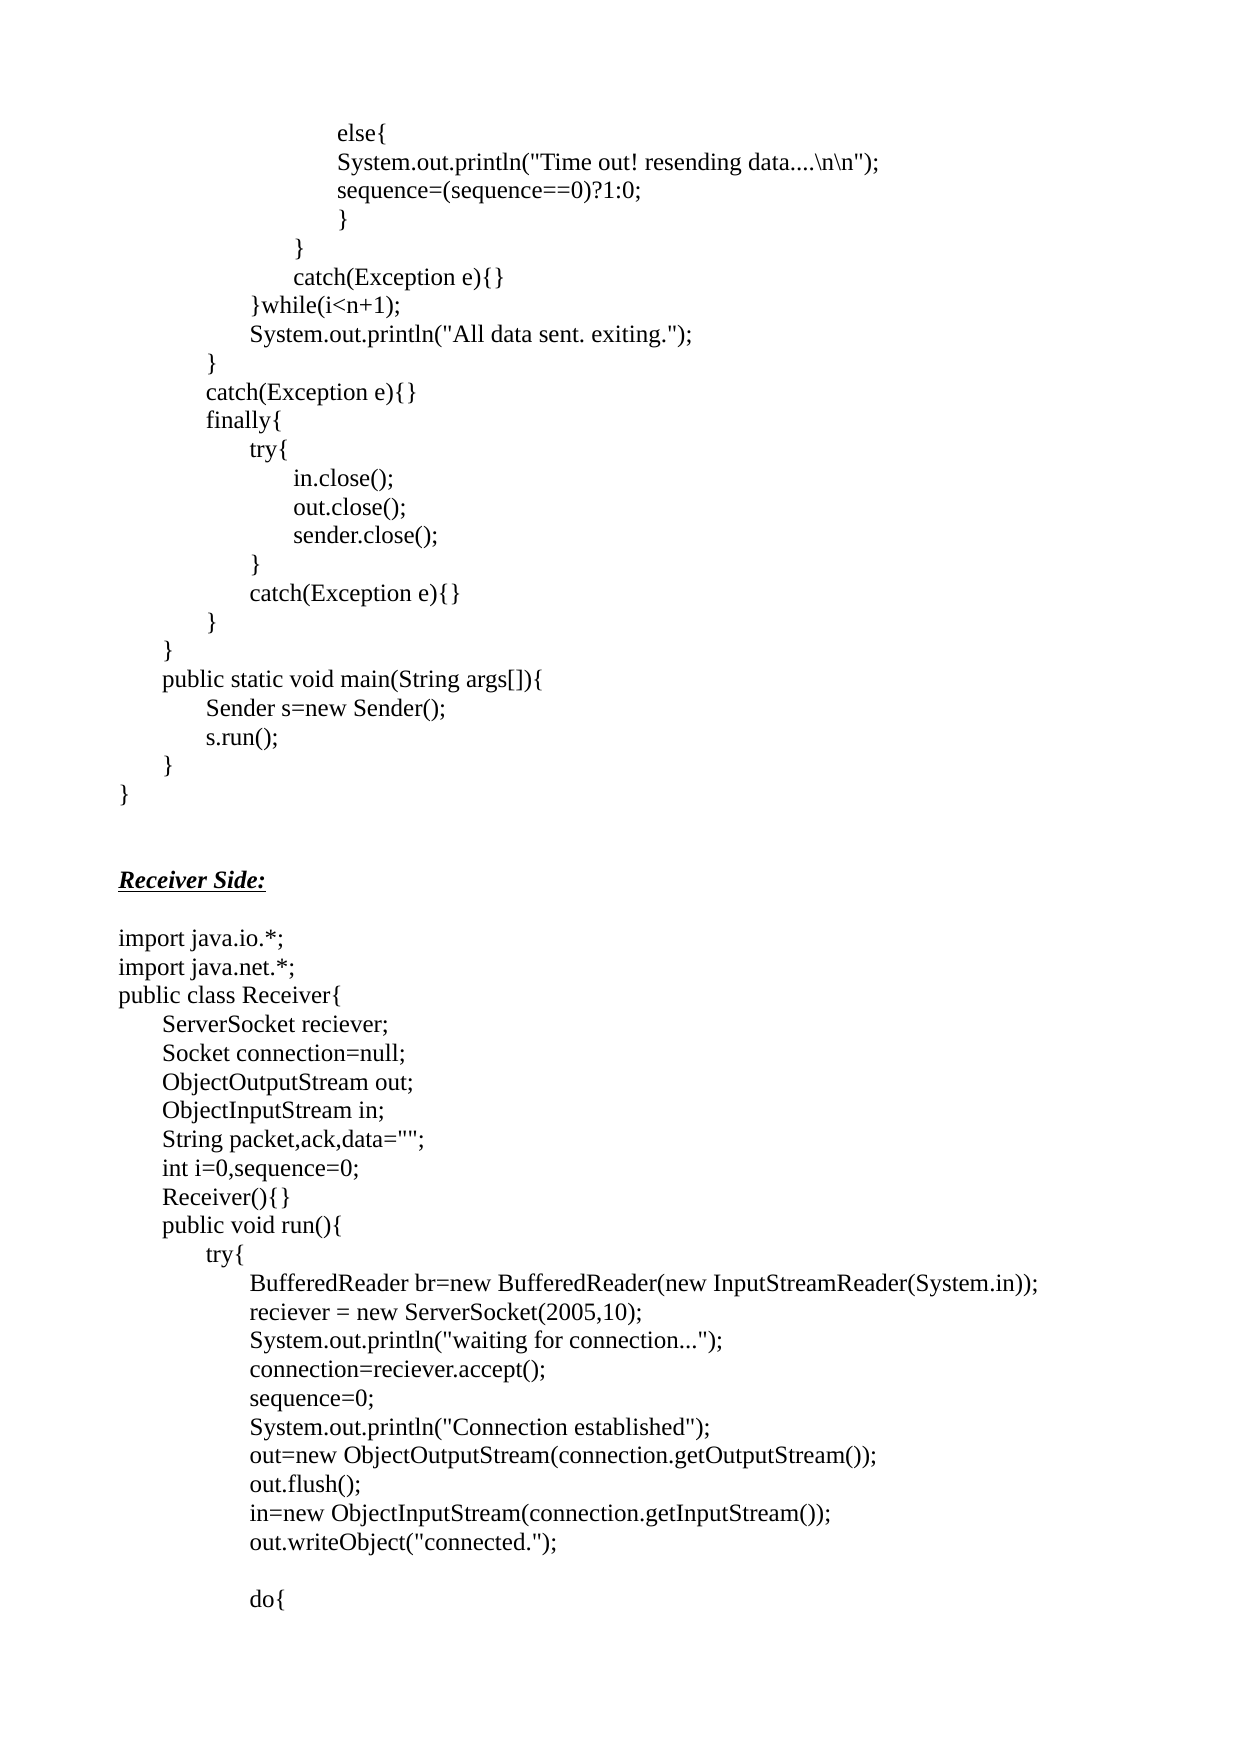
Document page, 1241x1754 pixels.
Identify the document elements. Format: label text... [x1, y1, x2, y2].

text catch(Exception e){} [118, 578, 1122, 607]
text do{ [118, 1584, 1122, 1613]
text } [118, 204, 1122, 233]
text int i=0,sequence=0; [118, 1153, 1122, 1182]
text } [118, 549, 1122, 578]
text Socket connection=null; [118, 1038, 1122, 1067]
text }while(i<n+1); [118, 291, 1122, 319]
text out.writeObject("connected."); [118, 1527, 1122, 1556]
text import java.net.*; [118, 952, 1122, 981]
text ObjectInputStream in; [118, 1096, 1122, 1124]
text Receiver(){} [118, 1182, 1122, 1211]
text in=new ObjectInputStream(connection.getInputStream()); [118, 1498, 1122, 1527]
text ServerSocket reciever; [118, 1009, 1122, 1038]
text public static void main(String args[]){ [118, 664, 1122, 693]
text Receiver Side: [118, 866, 1122, 894]
text Sender s=new Sender(); [118, 693, 1122, 722]
text out=new ObjectOutputStream(connection.getOutputStream()); [118, 1441, 1122, 1469]
text reciever = new ServerSocket(2005,10); [118, 1297, 1122, 1326]
text System.out.println("All data sent. exiting."); [118, 319, 1122, 348]
text catch(Exception e){} [118, 377, 1122, 406]
text out.close(); [118, 492, 1122, 521]
text catch(Exception e){} [118, 262, 1122, 291]
text finally{ [118, 406, 1122, 434]
text sequence=0; [118, 1383, 1122, 1412]
text } [118, 779, 1122, 808]
text public void run(){ [118, 1211, 1122, 1239]
text connection=reciever.accept(); [118, 1354, 1122, 1383]
text } [118, 636, 1122, 664]
text System.out.println("Time out! resending data....\n\n"); [118, 147, 1122, 176]
text BufferedReader br=new BufferedReader(new InputStreamReader(System.in)); [118, 1268, 1122, 1297]
text out.flush(); [118, 1469, 1122, 1498]
text System.out.println("Connection established"); [118, 1412, 1122, 1441]
text s.run(); [118, 722, 1122, 751]
text in.close(); [118, 463, 1122, 492]
text ObjectOutputStream out; [118, 1067, 1122, 1096]
text sender.close(); [118, 521, 1122, 549]
text System.out.println("waiting for connection..."); [118, 1326, 1122, 1354]
text String packet,ack,data=""; [118, 1124, 1122, 1153]
text } [118, 751, 1122, 779]
text sequence=(sequence==0)?1:0; [118, 176, 1122, 204]
text } [118, 607, 1122, 636]
text try{ [118, 434, 1122, 463]
text try{ [118, 1239, 1122, 1268]
text public class Receiver{ [118, 981, 1122, 1009]
text import java.io.*; [118, 923, 1122, 952]
text else{ [118, 118, 1122, 147]
text } [118, 348, 1122, 377]
text } [118, 233, 1122, 262]
